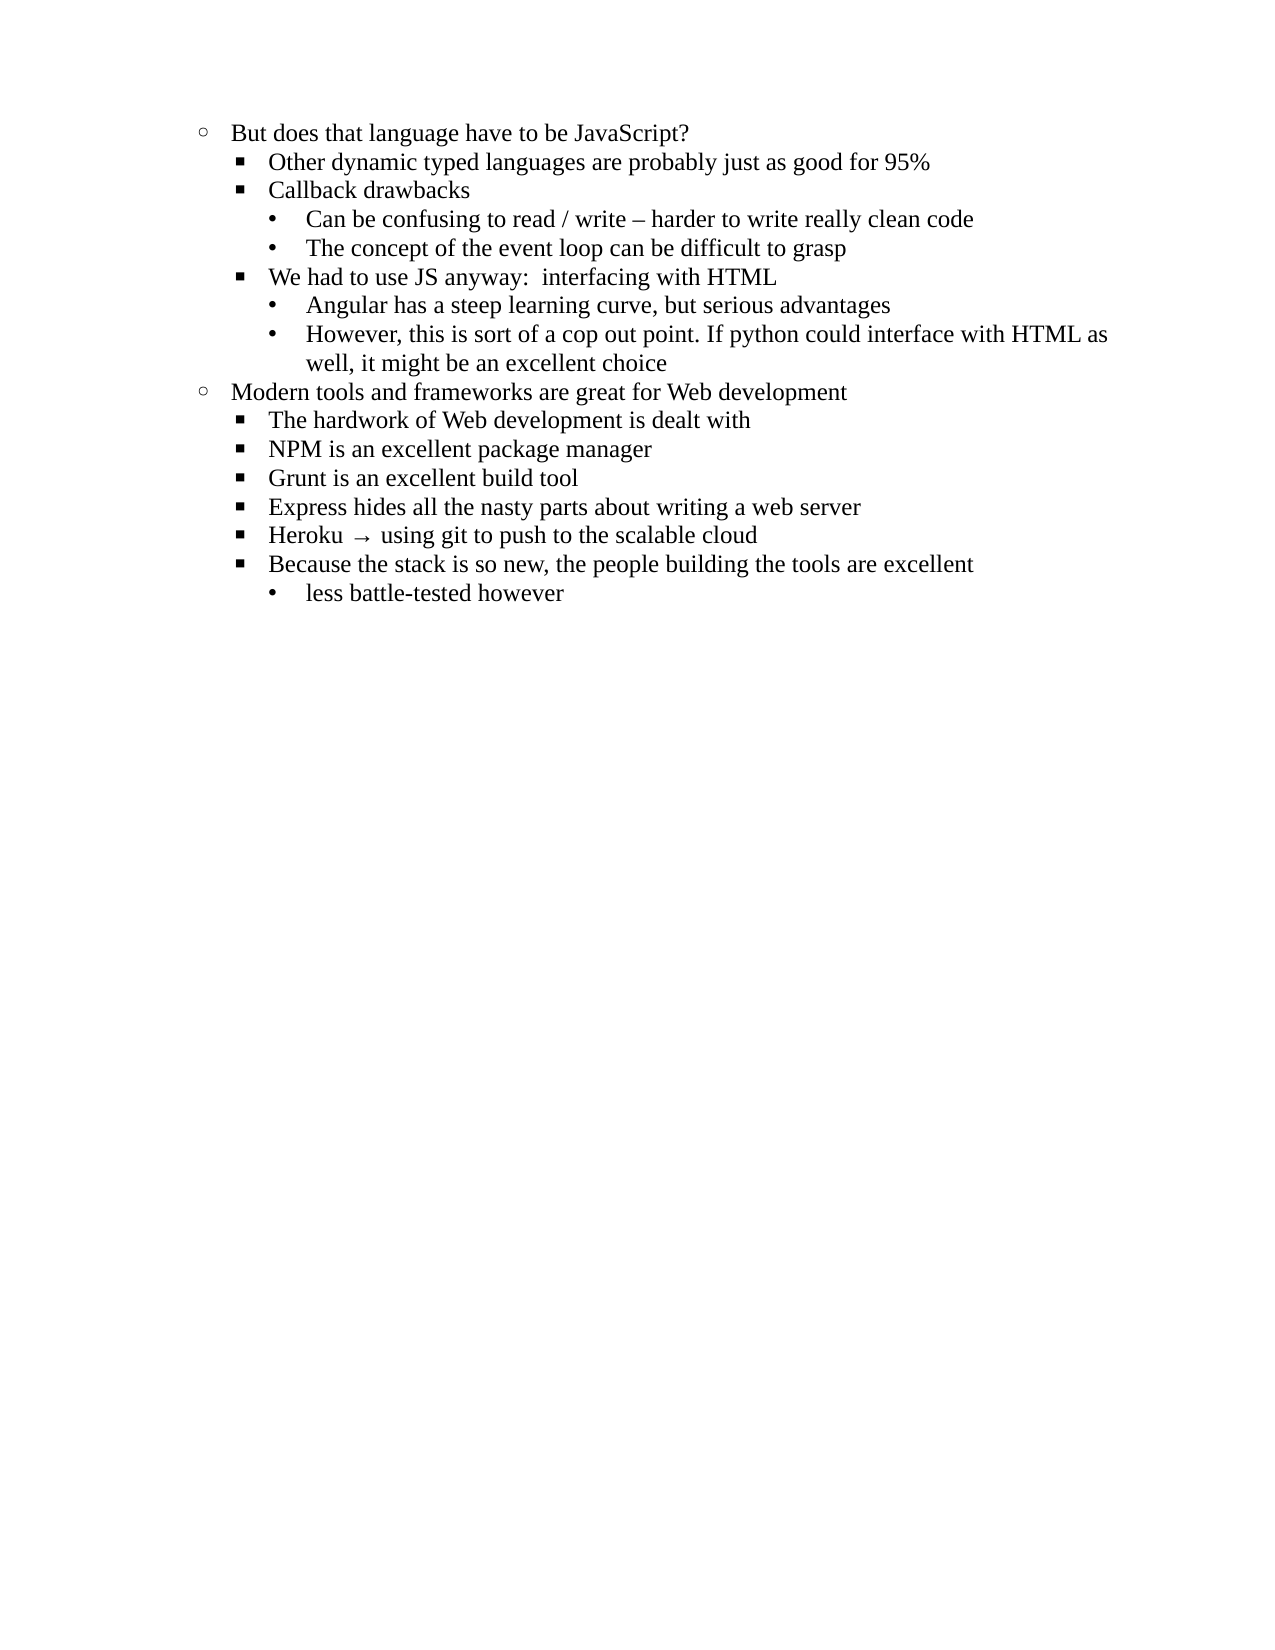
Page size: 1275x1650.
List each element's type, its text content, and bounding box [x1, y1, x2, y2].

list But does that language have to be JavaScript? [193, 118, 1157, 147]
list However, this is sort of a cop out point. If python could interface with HTML as well, it might be an excellent choice [268, 319, 1157, 377]
list Other dynamic typed languages are probably just as good for 95% [231, 147, 1157, 176]
list less battle-tested however [268, 578, 1157, 607]
list Angular has a steep learning curve, but serious advantages [268, 291, 1157, 319]
list NPM is an excellent package manager [231, 434, 1157, 463]
list The concept of the event loop can be difficult to grasp [268, 233, 1157, 262]
list We had to use JS anyway: interfacing with HTML [231, 262, 1157, 291]
list Callback drawbacks [231, 176, 1157, 204]
list Because the stack is so new, the people building the tools are excellent [231, 549, 1157, 578]
list The hardwork of Web development is dealt with [231, 406, 1157, 434]
list Express hides all the nasty parts about writing a web server [231, 492, 1157, 521]
list Modern tools and frameworks are great for Web development [193, 377, 1157, 406]
list Heroku → using git to push to the scalable cloud [231, 521, 1157, 549]
list Grunt is an excellent build tool [231, 463, 1157, 492]
list Can be confusing to read / write – harder to write really clean code [268, 204, 1157, 233]
